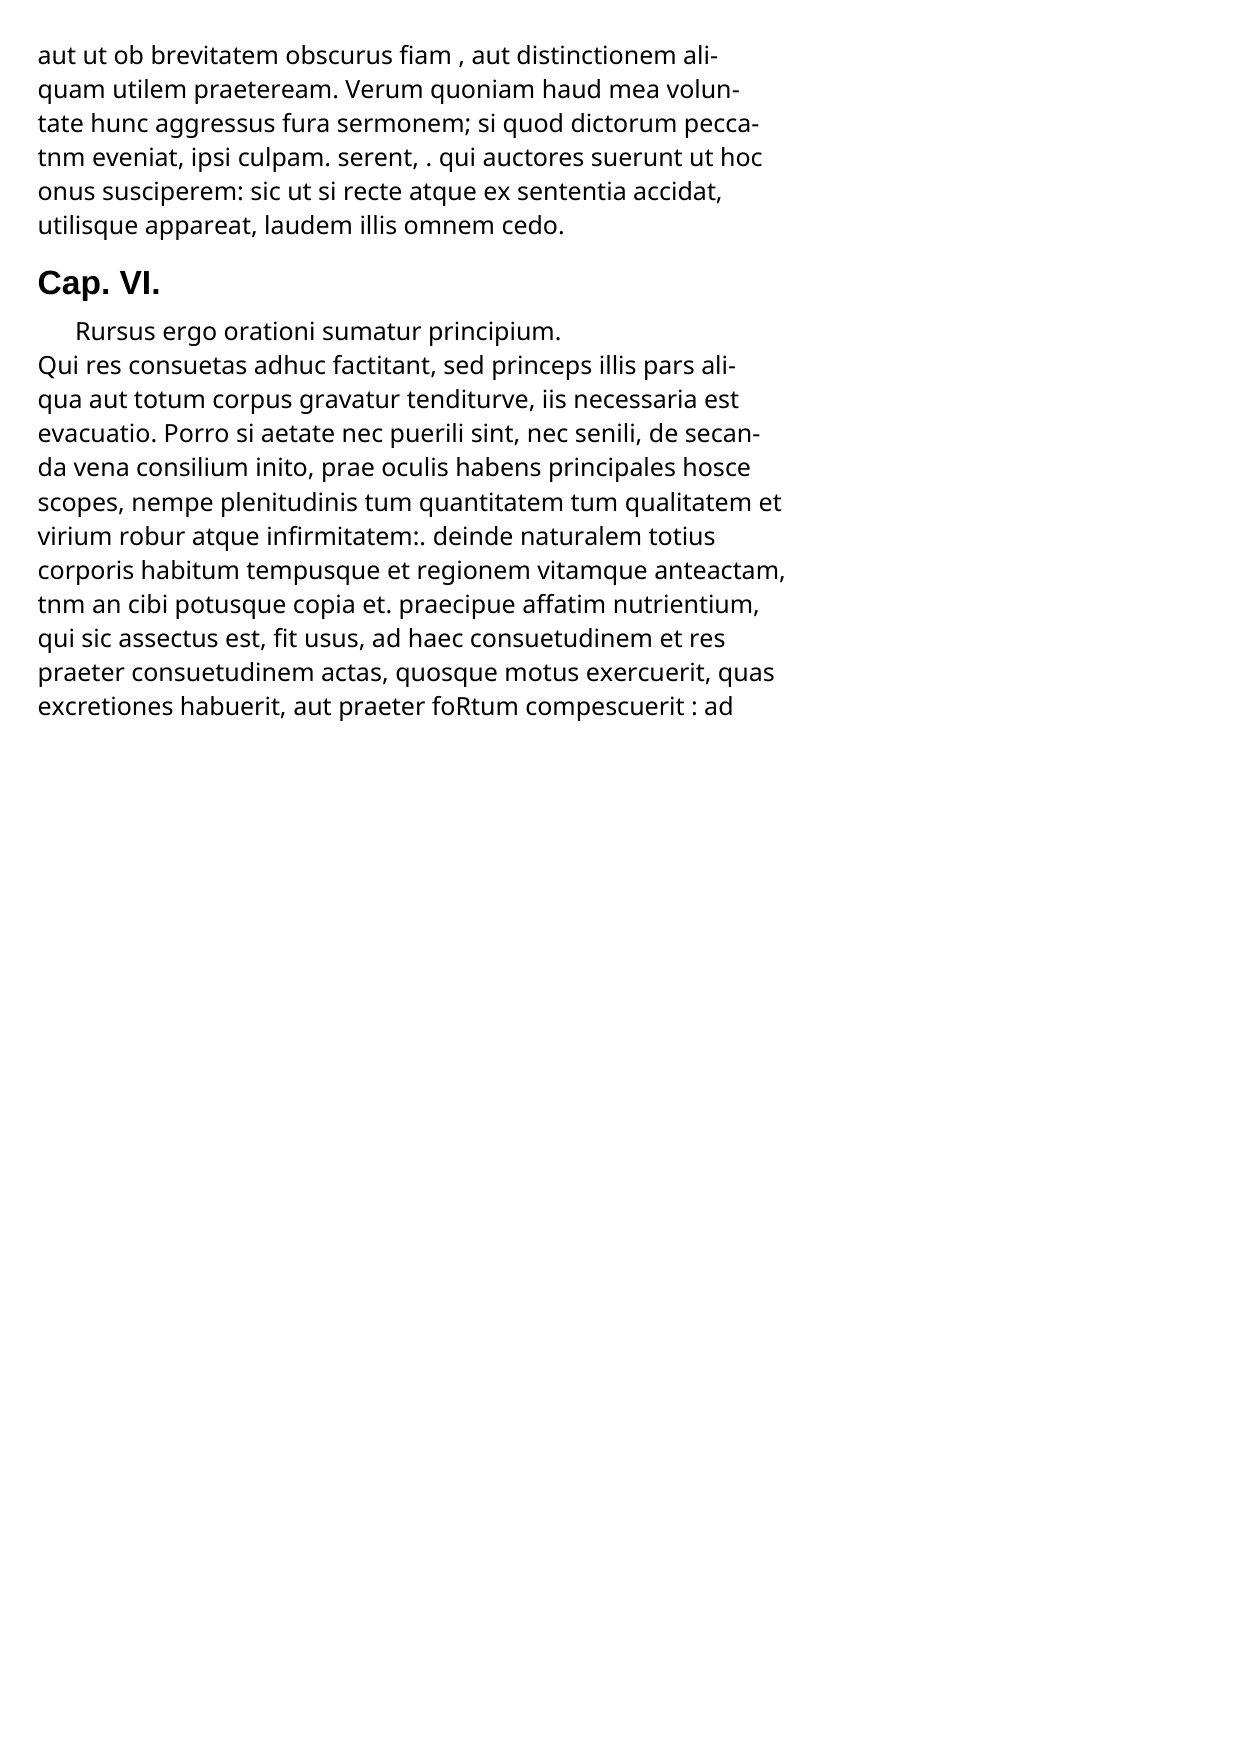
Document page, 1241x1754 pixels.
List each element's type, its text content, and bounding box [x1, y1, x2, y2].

text Rursus ergo orationi sumatur principium. Qui res consuetas adhuc factitant, sed princeps illis pars ali- qua aut totum corpus gravatur tenditurve, iis necessaria est evacuatio. Porro si aetate nec puerili sint, nec senili, de secan- da vena consilium inito, prae oculis habens principales hosce scopes, nempe plenitudinis tum quantitatem tum qualitatem et virium robur atque infirmitatem:. deinde naturalem totius corporis habitum tempusque et regionem vitamque anteactam, tnm an cibi potusque copia et. praecipue affatim nutrientium, qui sic assectus est, fit usus, ad haec consuetudinem et res praeter consuetudinem actas, quosque motus exercuerit, quas excretiones habuerit, aut praeter foRtum compescuerit : ad [37, 314, 1203, 723]
text aut ut ob brevitatem obscurus fiam , aut distinctionem ali- quam utilem praeteream. Verum quoniam haud mea volun- tate hunc aggressus fura sermonem; si quod dictorum pecca- tnm eveniat, ipsi culpam. serent, . qui auctores suerunt ut hoc onus susciperem: sic ut si recte atque ex sententia accidat, utilisque appareat, laudem illis omnem cedo. [37, 37, 1203, 242]
subtitle Cap. VI. [37, 263, 1203, 301]
